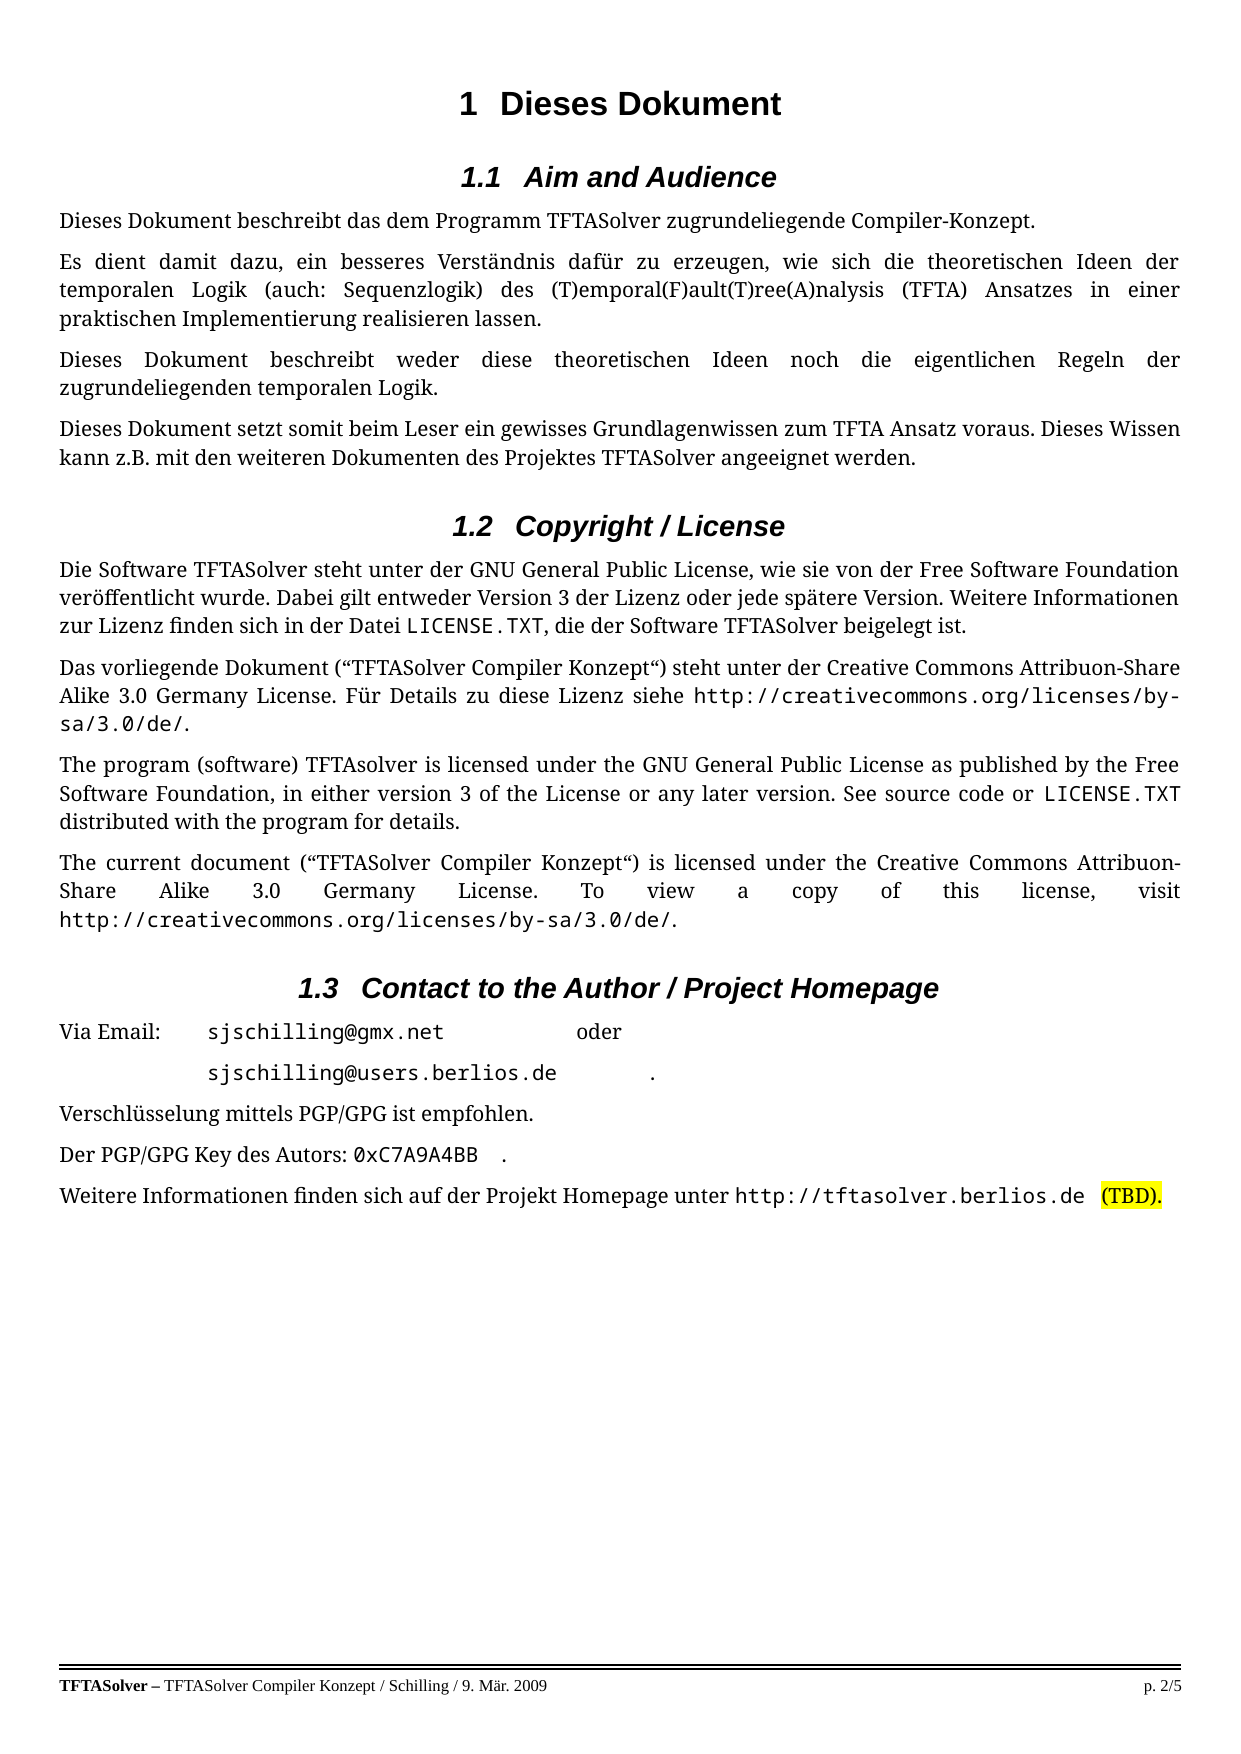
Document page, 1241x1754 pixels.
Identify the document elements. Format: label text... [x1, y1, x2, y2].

text Das vorliegende Dokument (“TFTASolver Compiler Konzept“) steht unter der Creative Commons Attribuon-Share Alike 3.0 Germany License. Für Details zu diese Lizenz siehe http://creativecommons.org/licenses/by-sa/3.0/de/. [59, 653, 1181, 738]
text Der PGP/GPG Key des Autors: 0xC7A9A4BB . [59, 1140, 1181, 1168]
text The program (software) TFTAsolver is licensed under the GNU General Public License as published by the Free Software Foundation, in either version 3 of the License or any later version. See source code or LICENSE.TXT distributed with the program for details. [59, 750, 1181, 836]
subtitle Copyright / License [59, 509, 1181, 542]
text sjschilling@users.berlios.de . [59, 1058, 1181, 1087]
subtitle Aim and Audience [59, 160, 1181, 194]
text The current document (“TFTASolver Compiler Konzept“) is licensed under the Creative Commons Attribuon-Share Alike 3.0 Germany License. To view a copy of this license, visit http://creativecommons.org/licenses/by-sa/3.0/de/. [59, 848, 1181, 933]
text Via Email: sjschilling@gmx.net oder [59, 1017, 1181, 1046]
text Dieses Dokument beschreibt weder diese theoretischen Ideen noch die eigentlichen Regeln der zugrundeliegenden temporalen Logik. [59, 345, 1181, 402]
text Es dient damit dazu, ein besseres Verständnis dafür zu erzeugen, wie sich die theoretischen Ideen der temporalen Logik (auch: Sequenzlogik) des (T)emporal(F)ault(T)ree(A)nalysis (TFTA) Ansatzes in einer praktischen Implementierung realisieren lassen. [59, 247, 1181, 332]
text Weitere Informationen finden sich auf der Projekt Homepage unter http://tftasolver.berlios.de (TBD). [59, 1181, 1181, 1209]
text Dieses Dokument beschreibt das dem Programm TFTASolver zugrundeliegende Compiler-Konzept. [59, 206, 1181, 235]
text Dieses Dokument setzt somit beim Leser ein gewisses Grundlagenwissen zum TFTA Ansatz voraus. Dieses Wissen kann z.B. mit den weiteren Dokumenten des Projektes TFTASolver angeeignet werden. [59, 414, 1181, 471]
text Die Software TFTASolver steht unter der GNU General Public License, wie sie von der Free Software Foundation veröffentlicht wurde. Dabei gilt entweder Version 3 der Lizenz oder jede spätere Version. Weitere Informationen zur Lizenz finden sich in der Datei LICENSE.TXT, die der Software TFTASolver beigelegt ist. [59, 555, 1181, 640]
subtitle Dieses Dokument [59, 84, 1181, 123]
subtitle Contact to the Author / Project Homepage [59, 971, 1181, 1004]
text Verschlüsselung mittels PGP/GPG ist empfohlen. [59, 1099, 1181, 1128]
